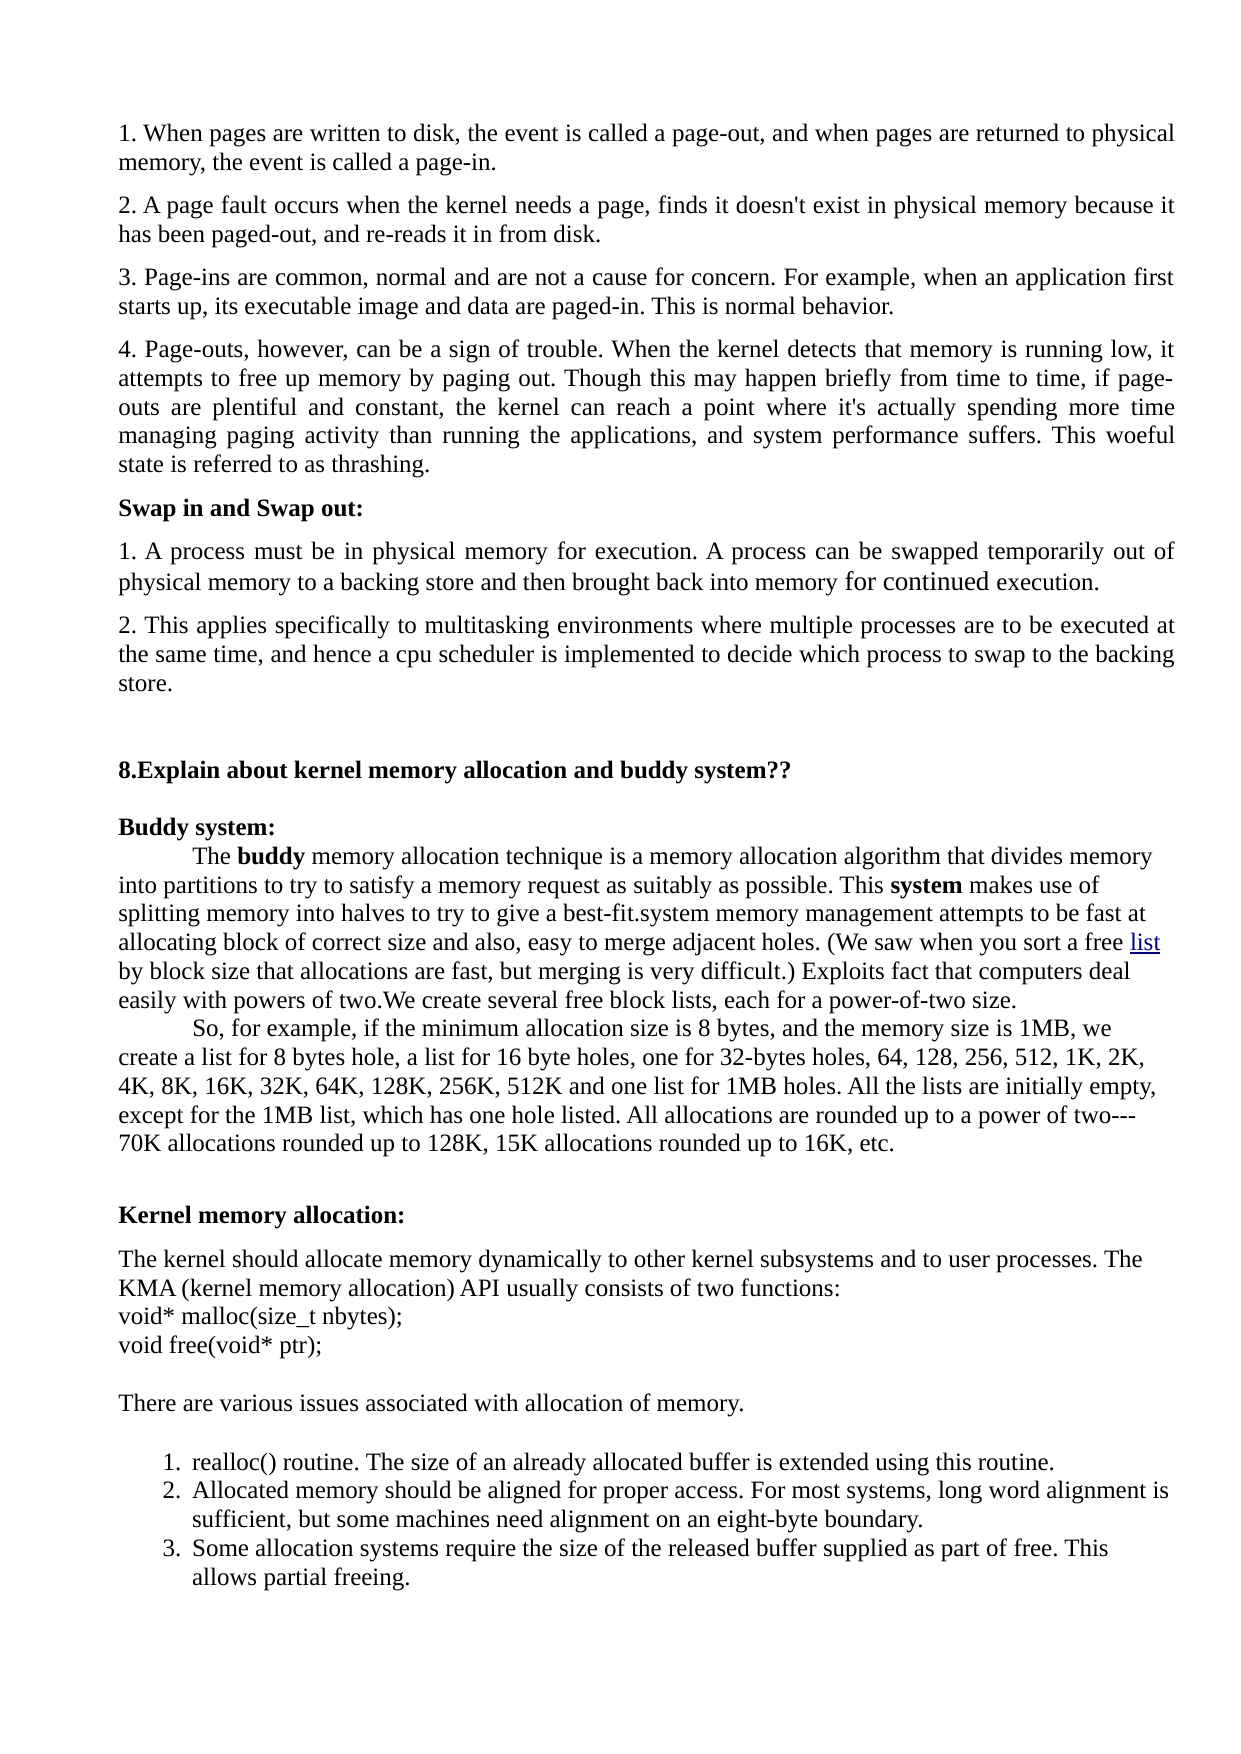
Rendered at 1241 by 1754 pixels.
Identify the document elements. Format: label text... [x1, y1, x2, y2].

text void* malloc(size_t nbytes); [118, 1301, 1176, 1330]
list Allocated memory should be aligned for proper access. For most systems, long word alignment is sufficient, but some machines need alignment on an eight-byte boundary. [162, 1475, 1176, 1533]
text 1. When pages are written to disk, the event is called a page-out, and when pages are returned to physical memory, the event is called a page-in. [118, 118, 1176, 176]
text 1. A process must be in physical memory for execution. A process can be swapped temporarily out of physical memory to a backing store and then brought back into memory for continued execution. [118, 536, 1176, 596]
text 2. A page fault occurs when the kernel needs a page, finds it doesn't exist in physical memory because it has been paged-out, and re-reads it in from disk. [118, 190, 1176, 248]
text 3. Page-ins are common, normal and are not a cause for concern. For example, when an application first starts up, its executable image and data are paged-in. This is normal behavior. [118, 262, 1176, 320]
text Buddy system: [118, 812, 1176, 841]
text void free(void* ptr); [118, 1330, 1176, 1359]
text So, for example, if the minimum allocation size is 8 bytes, and the memory size is 1MB, we create a list for 8 bytes hole, a list for 16 byte holes, one for 32-bytes holes, 64, 128, 256, 512, 1K, 2K, 4K, 8K, 16K, 32K, 64K, 128K, 256K, 512K and one list for 1MB holes. All the lists are initially empty, except for the 1MB list, which has one hole listed. All allocations are rounded up to a power of two---70K allocations rounded up to 128K, 15K allocations rounded up to 16K, etc. [118, 1013, 1176, 1157]
text The buddy memory allocation technique is a memory allocation algorithm that divides memory into partitions to try to satisfy a memory request as suitably as possible. This system makes use of splitting memory into halves to try to give a best-fit.system memory management attempts to be fast at allocating block of correct size and also, easy to merge adjacent holes. (We saw when you sort a free list by block size that allocations are fast, but merging is very difficult.) Exploits fact that computers deal easily with powers of two.We create several free block lists, each for a power-of-two size. [118, 841, 1176, 1013]
list realloc() routine. The size of an already allocated buffer is extended using this routine. [162, 1447, 1176, 1475]
text The kernel should allocate memory dynamically to other kernel subsystems and to user processes. The KMA (kernel memory allocation) API usually consists of two functions: [118, 1244, 1176, 1301]
text 2. This applies specifically to multitasking environments where multiple processes are to be executed at the same time, and hence a cpu scheduler is implemented to decide which process to swap to the backing store. [118, 611, 1176, 697]
text Kernel memory allocation: [118, 1201, 1176, 1229]
text There are various issues associated with allocation of memory. [118, 1388, 1176, 1417]
text Swap in and Swap out: [118, 493, 1176, 521]
text 4. Page-outs, however, can be a sign of trouble. When the kernel detects that memory is running low, it attempts to free up memory by paging out. Though this may happen briefly from time to time, if page-outs are plentiful and constant, the kernel can reach a point where it's actually spending more time managing paging activity than running the applications, and system performance suffers. This woeful state is referred to as thrashing. [118, 334, 1176, 478]
text 8.Explain about kernel memory allocation and buddy system?? [118, 755, 1176, 783]
list Some allocation systems require the size of the released buffer supplied as part of free. This allows partial freeing. [162, 1533, 1176, 1590]
